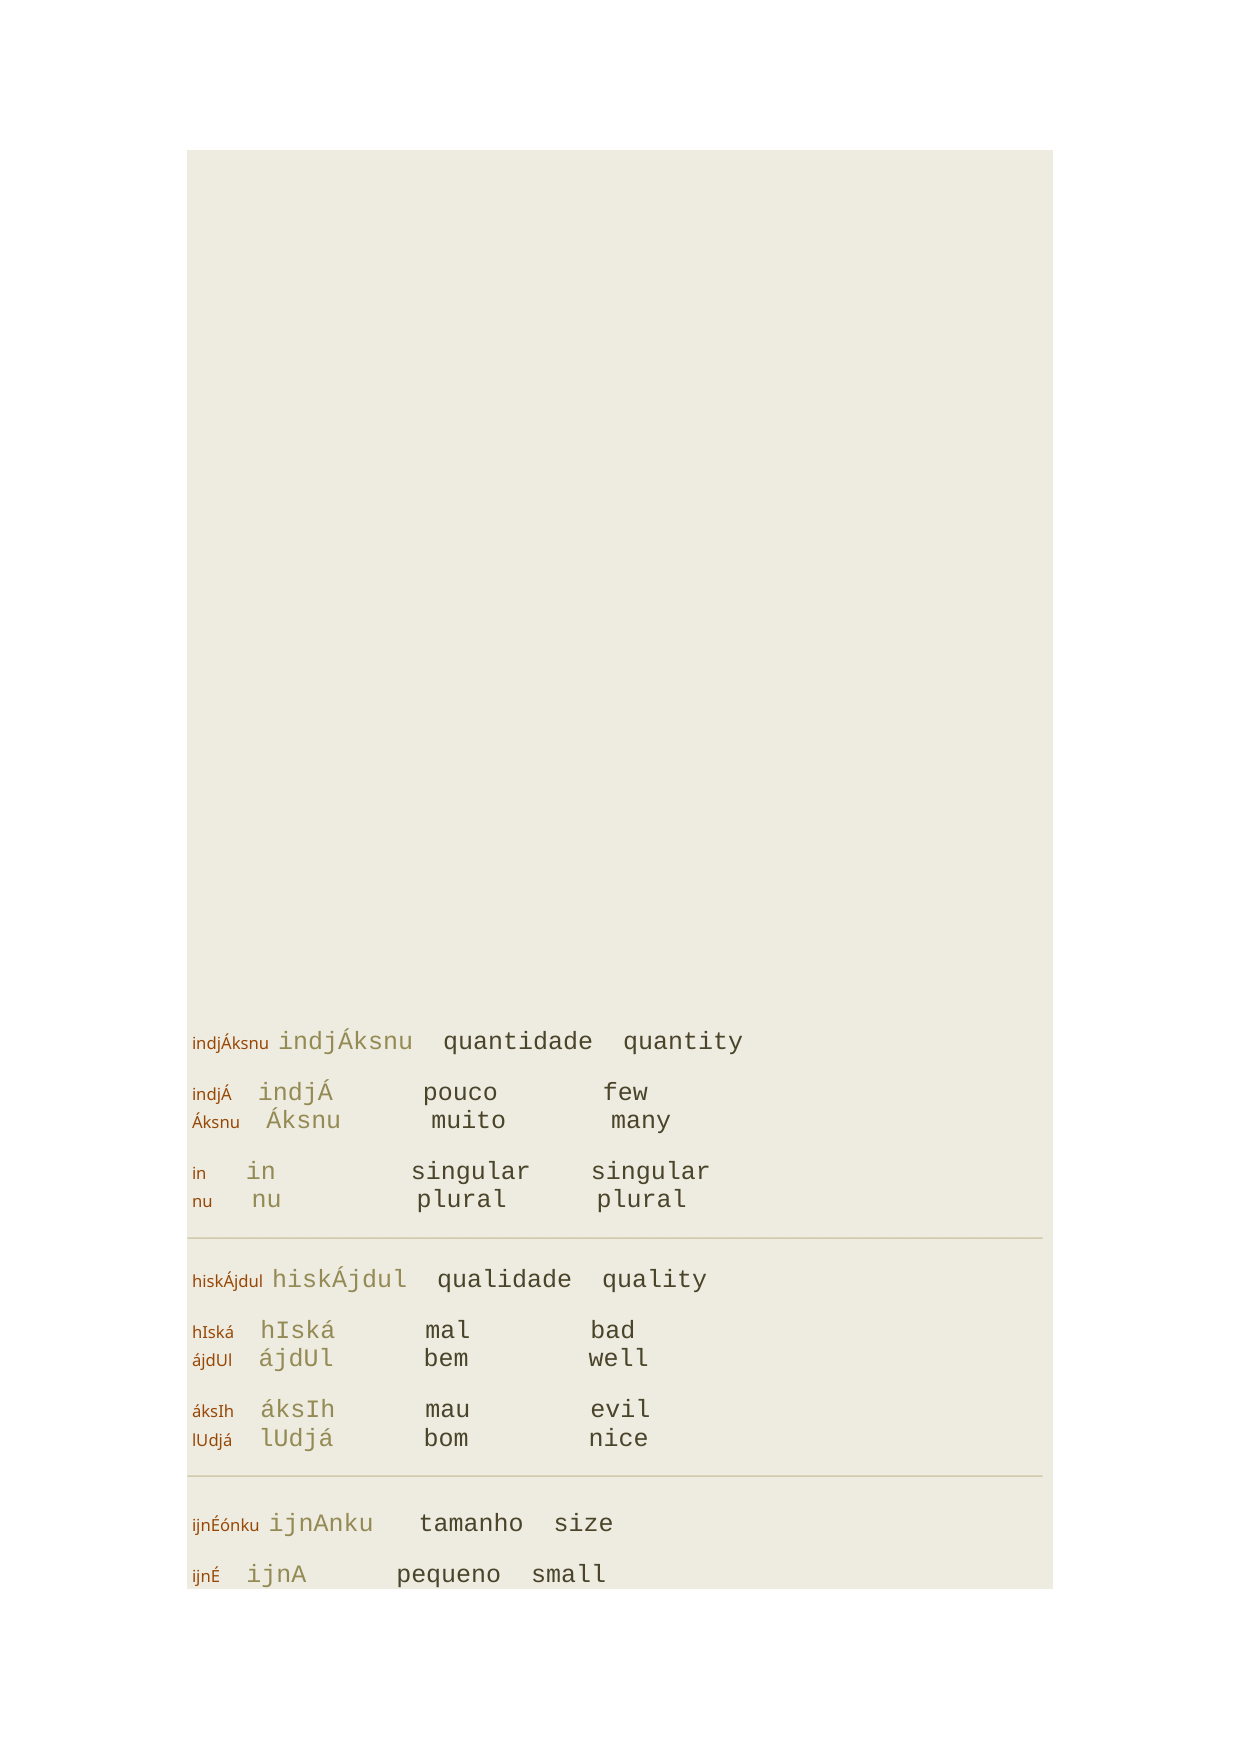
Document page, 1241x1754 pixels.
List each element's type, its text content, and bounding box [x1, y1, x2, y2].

text hiskÁjdul hiskÁjdul qualidade quality [187, 1266, 1053, 1295]
text _________________________________________________________ [187, 1215, 1053, 1244]
text _________________________________________________________ [187, 1453, 1053, 1482]
text ijnÉ ijnA pequeno small [187, 1561, 1053, 1589]
text nu nu plural plural [187, 1187, 1053, 1215]
text áksIh áksIh mau evil [187, 1397, 1053, 1425]
text ijnÉónku ijnAnku tamanho size [187, 1510, 1053, 1538]
text Áksnu Áksnu muito many [187, 1108, 1053, 1136]
text indjÁ indjÁ pouco few [187, 1079, 1053, 1108]
text in in singular singular [187, 1159, 1053, 1187]
text lUdjá lUdjá bom nice [187, 1425, 1053, 1453]
text hIská hIská mal bad [187, 1317, 1053, 1346]
text indjÁksnu indjÁksnu quantidade quantity [187, 1028, 1053, 1057]
text ájdUl ájdUl bem well [187, 1346, 1053, 1374]
